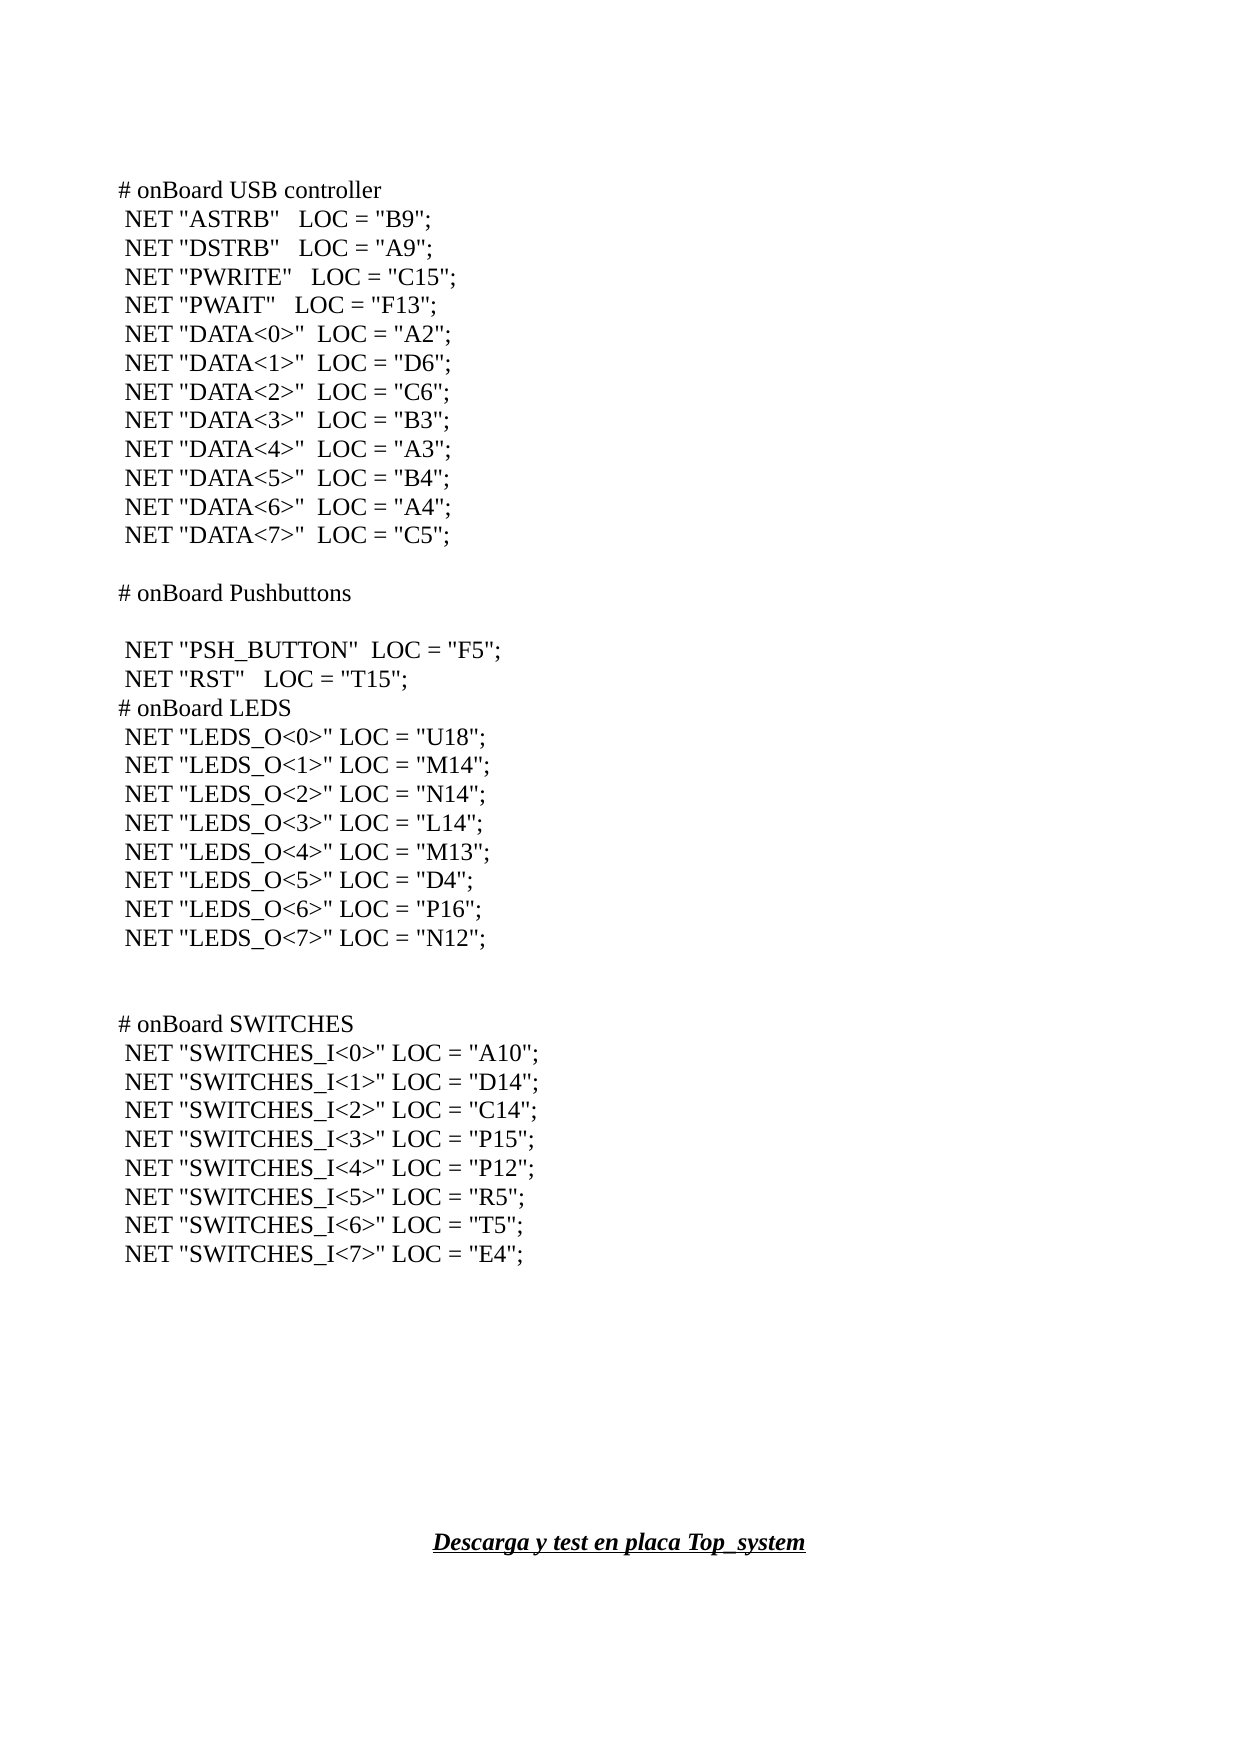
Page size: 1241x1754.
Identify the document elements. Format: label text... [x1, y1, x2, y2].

text NET "PWRITE" LOC = "C15"; [118, 262, 1122, 291]
text NET "DATA<2>" LOC = "C6"; [118, 377, 1122, 406]
text NET "LEDS_O<5>" LOC = "D4"; [118, 866, 1122, 894]
text # onBoard Pushbuttons [118, 578, 1122, 607]
text # onBoard LEDS [118, 693, 1122, 722]
text NET "PWAIT" LOC = "F13"; [118, 291, 1122, 319]
text NET "LEDS_O<4>" LOC = "M13"; [118, 837, 1122, 866]
text NET "DATA<1>" LOC = "D6"; [118, 348, 1122, 377]
text NET "LEDS_O<0>" LOC = "U18"; [118, 722, 1122, 751]
text NET "LEDS_O<7>" LOC = "N12"; [118, 923, 1122, 952]
text NET "SWITCHES_I<7>" LOC = "E4"; [118, 1239, 1122, 1268]
text NET "SWITCHES_I<3>" LOC = "P15"; [118, 1124, 1122, 1153]
text NET "SWITCHES_I<2>" LOC = "C14"; [118, 1096, 1122, 1124]
text NET "SWITCHES_I<6>" LOC = "T5"; [118, 1211, 1122, 1239]
text NET "DATA<7>" LOC = "C5"; [118, 521, 1122, 549]
text NET "DATA<3>" LOC = "B3"; [118, 406, 1122, 434]
text NET "RST" LOC = "T15"; [118, 664, 1122, 693]
text NET "SWITCHES_I<4>" LOC = "P12"; [118, 1153, 1122, 1182]
text # onBoard USB controller [118, 176, 1122, 204]
text Descarga y test en placa Top_system [118, 1527, 1122, 1556]
text NET "ASTRB" LOC = "B9"; [118, 204, 1122, 233]
text NET "PSH_BUTTON" LOC = "F5"; [118, 636, 1122, 664]
text NET "DATA<6>" LOC = "A4"; [118, 492, 1122, 521]
text NET "DATA<4>" LOC = "A3"; [118, 434, 1122, 463]
text NET "DSTRB" LOC = "A9"; [118, 233, 1122, 262]
text NET "SWITCHES_I<0>" LOC = "A10"; [118, 1038, 1122, 1067]
text NET "DATA<0>" LOC = "A2"; [118, 319, 1122, 348]
text NET "LEDS_O<3>" LOC = "L14"; [118, 808, 1122, 837]
text NET "LEDS_O<6>" LOC = "P16"; [118, 894, 1122, 923]
text NET "LEDS_O<2>" LOC = "N14"; [118, 779, 1122, 808]
text NET "SWITCHES_I<1>" LOC = "D14"; [118, 1067, 1122, 1096]
text NET "SWITCHES_I<5>" LOC = "R5"; [118, 1182, 1122, 1211]
text # onBoard SWITCHES [118, 1009, 1122, 1038]
text NET "DATA<5>" LOC = "B4"; [118, 463, 1122, 492]
text NET "LEDS_O<1>" LOC = "M14"; [118, 751, 1122, 779]
